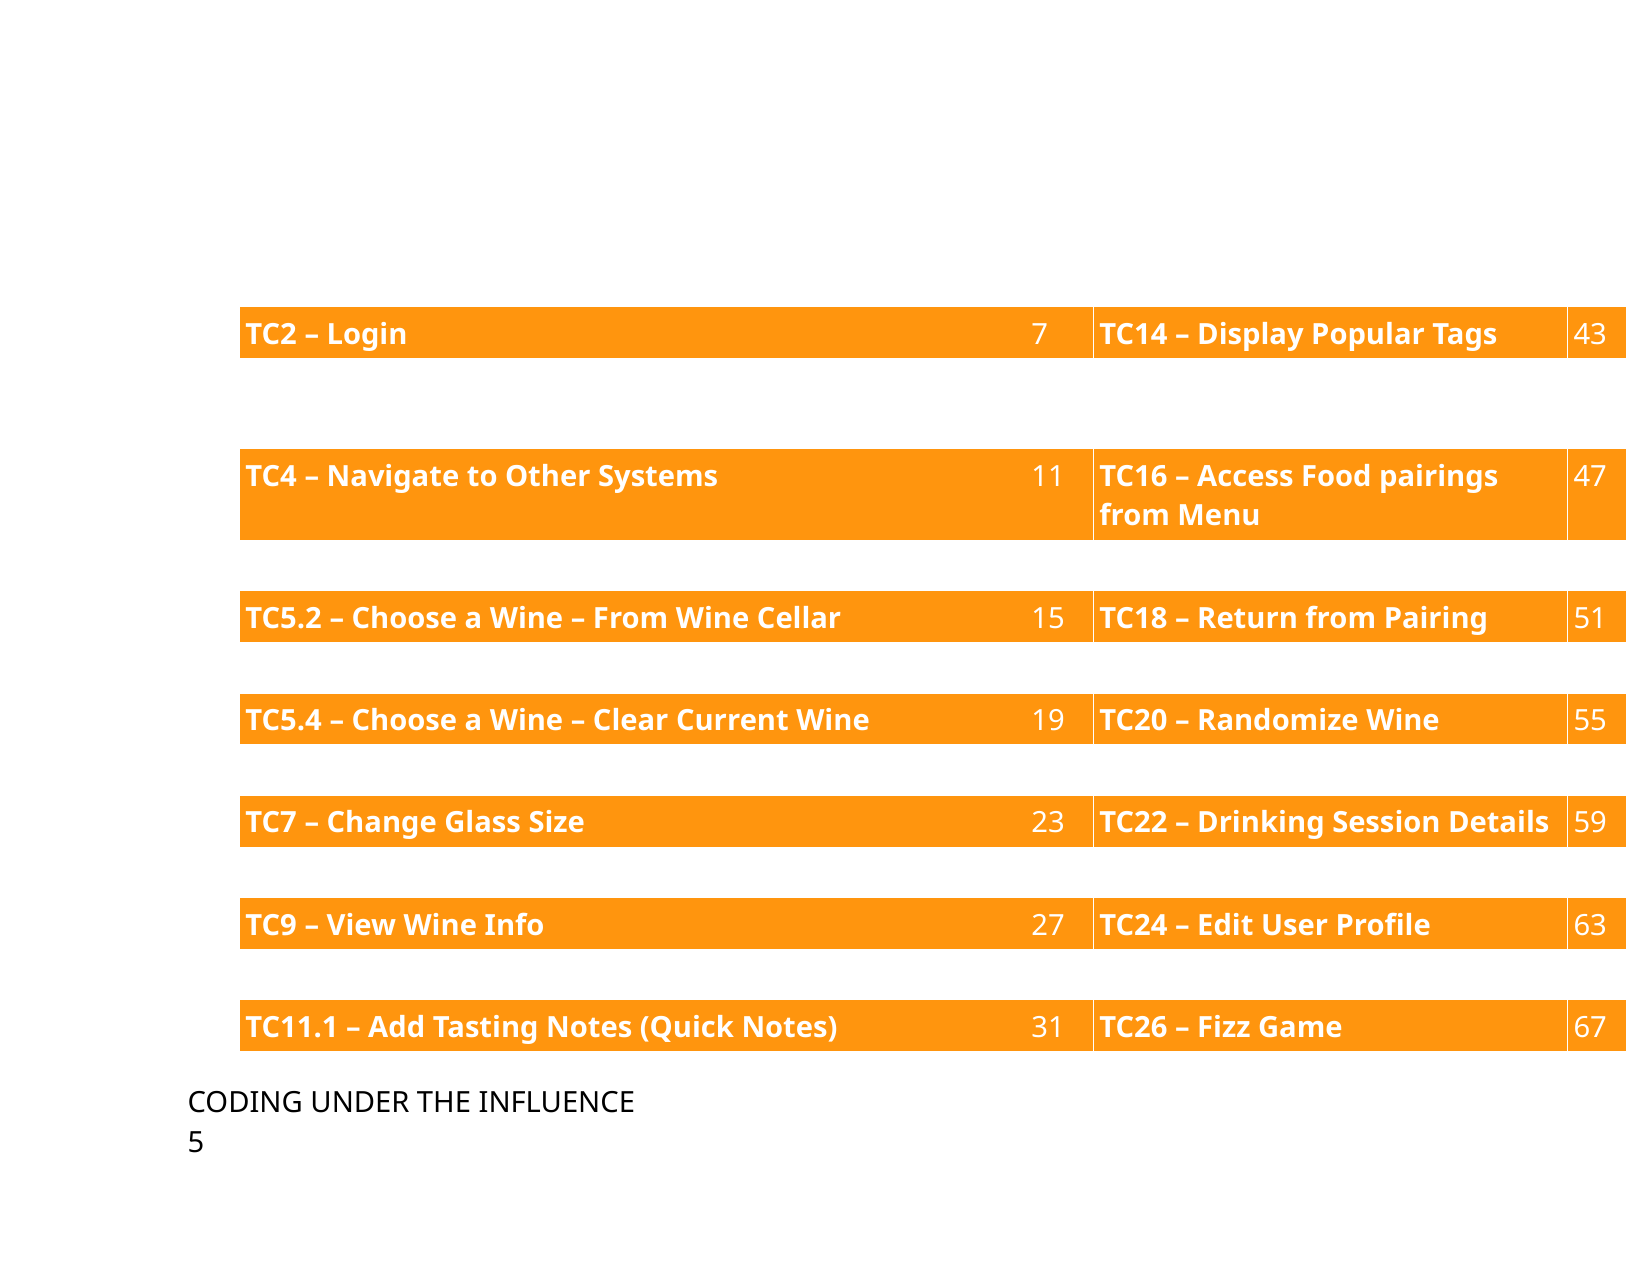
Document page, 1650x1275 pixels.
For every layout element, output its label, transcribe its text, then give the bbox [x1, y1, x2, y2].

table_cell TC3 – Logout [240, 358, 1026, 449]
table_cell TC9 – View Wine Info [240, 898, 1026, 949]
table_header TC13 – Create New Tags [1094, 246, 1567, 307]
table_cell 57 [1568, 745, 1626, 796]
table_cell 11 [1026, 449, 1093, 540]
table_cell 29 [1026, 949, 1093, 1000]
table_cell TC21 – Access Wine Cellar [1094, 745, 1567, 796]
table_cell TC2 – Login [240, 307, 1026, 358]
table_cell TC5.4 – Choose a Wine – Clear Current Wine [240, 694, 1026, 744]
table_cell 61 [1568, 847, 1626, 898]
table_cell TC16 – Access Food pairings from Menu [1094, 449, 1567, 540]
table_cell 55 [1568, 694, 1626, 744]
table_cell TC5.3 – Choose a Wine – From Wine Cellar(Preloaded) [240, 642, 1026, 693]
table_cell 21 [1026, 745, 1093, 796]
table_cell 25 [1026, 847, 1093, 898]
table_cell TC4 – Navigate to Other Systems [240, 449, 1026, 540]
table_cell TC5.2 – Choose a Wine – From Wine Cellar [240, 591, 1026, 642]
table_cell TC19 – Build a Wine [1094, 642, 1567, 693]
table_cell 51 [1568, 591, 1626, 642]
table_cell TC10 – View Related Notes [240, 949, 1026, 1000]
table_cell TC25– Settings [1094, 949, 1567, 1000]
table_cell TC11.1 – Add Tasting Notes (Quick Notes) [240, 1000, 1026, 1051]
table_cell 45 [1568, 358, 1626, 449]
table_cell 53 [1568, 642, 1626, 693]
table_cell 17 [1026, 642, 1093, 693]
table_cell 27 [1026, 898, 1093, 949]
text TABLE OF CONTENTS [187, 75, 1462, 246]
table_cell TC22 – Drinking Session Details [1094, 796, 1567, 847]
table_cell 47 [1568, 449, 1626, 540]
table_cell 49 [1568, 540, 1626, 591]
table_cell 15 [1026, 591, 1093, 642]
table_cell TC17 – Pair Food with Wine [1094, 540, 1567, 591]
table_cell TC8 – Access Wine Profile [240, 847, 1026, 898]
table_cell 63 [1568, 898, 1626, 949]
table_cell TC26 – Fizz Game [1094, 1000, 1567, 1051]
table_cell 9 [1026, 358, 1093, 449]
table_header TC1 – User Creates Account [240, 246, 1026, 307]
table_cell TC5.1 – Choose a Wine – From Database [240, 540, 1026, 591]
table_cell 13 [1026, 540, 1093, 591]
table_cell 31 [1026, 1000, 1093, 1051]
table_cell 19 [1026, 694, 1093, 744]
table_cell TC20 – Randomize Wine [1094, 694, 1567, 744]
table_header 5 [1026, 246, 1093, 307]
table_cell 59 [1568, 796, 1626, 847]
table_cell 43 [1568, 307, 1626, 358]
table_cell TC23– Access User Profile [1094, 847, 1567, 898]
table_header 39 [1568, 246, 1626, 307]
table_cell 7 [1026, 307, 1093, 358]
table_cell 67 [1568, 1000, 1626, 1051]
table_cell TC14 – Display Popular Tags [1094, 307, 1567, 358]
table_cell 23 [1026, 796, 1093, 847]
table_cell TC24 – Edit User Profile [1094, 898, 1567, 949]
table_cell TC6 – Input Wine Intake [240, 745, 1026, 796]
table_cell 65 [1568, 949, 1626, 1000]
table_cell TC18 – Return from Pairing [1094, 591, 1567, 642]
table_cell TC15 – Access Food pairings from Wine Profile [1094, 358, 1567, 449]
table_cell TC7 – Change Glass Size [240, 796, 1026, 847]
